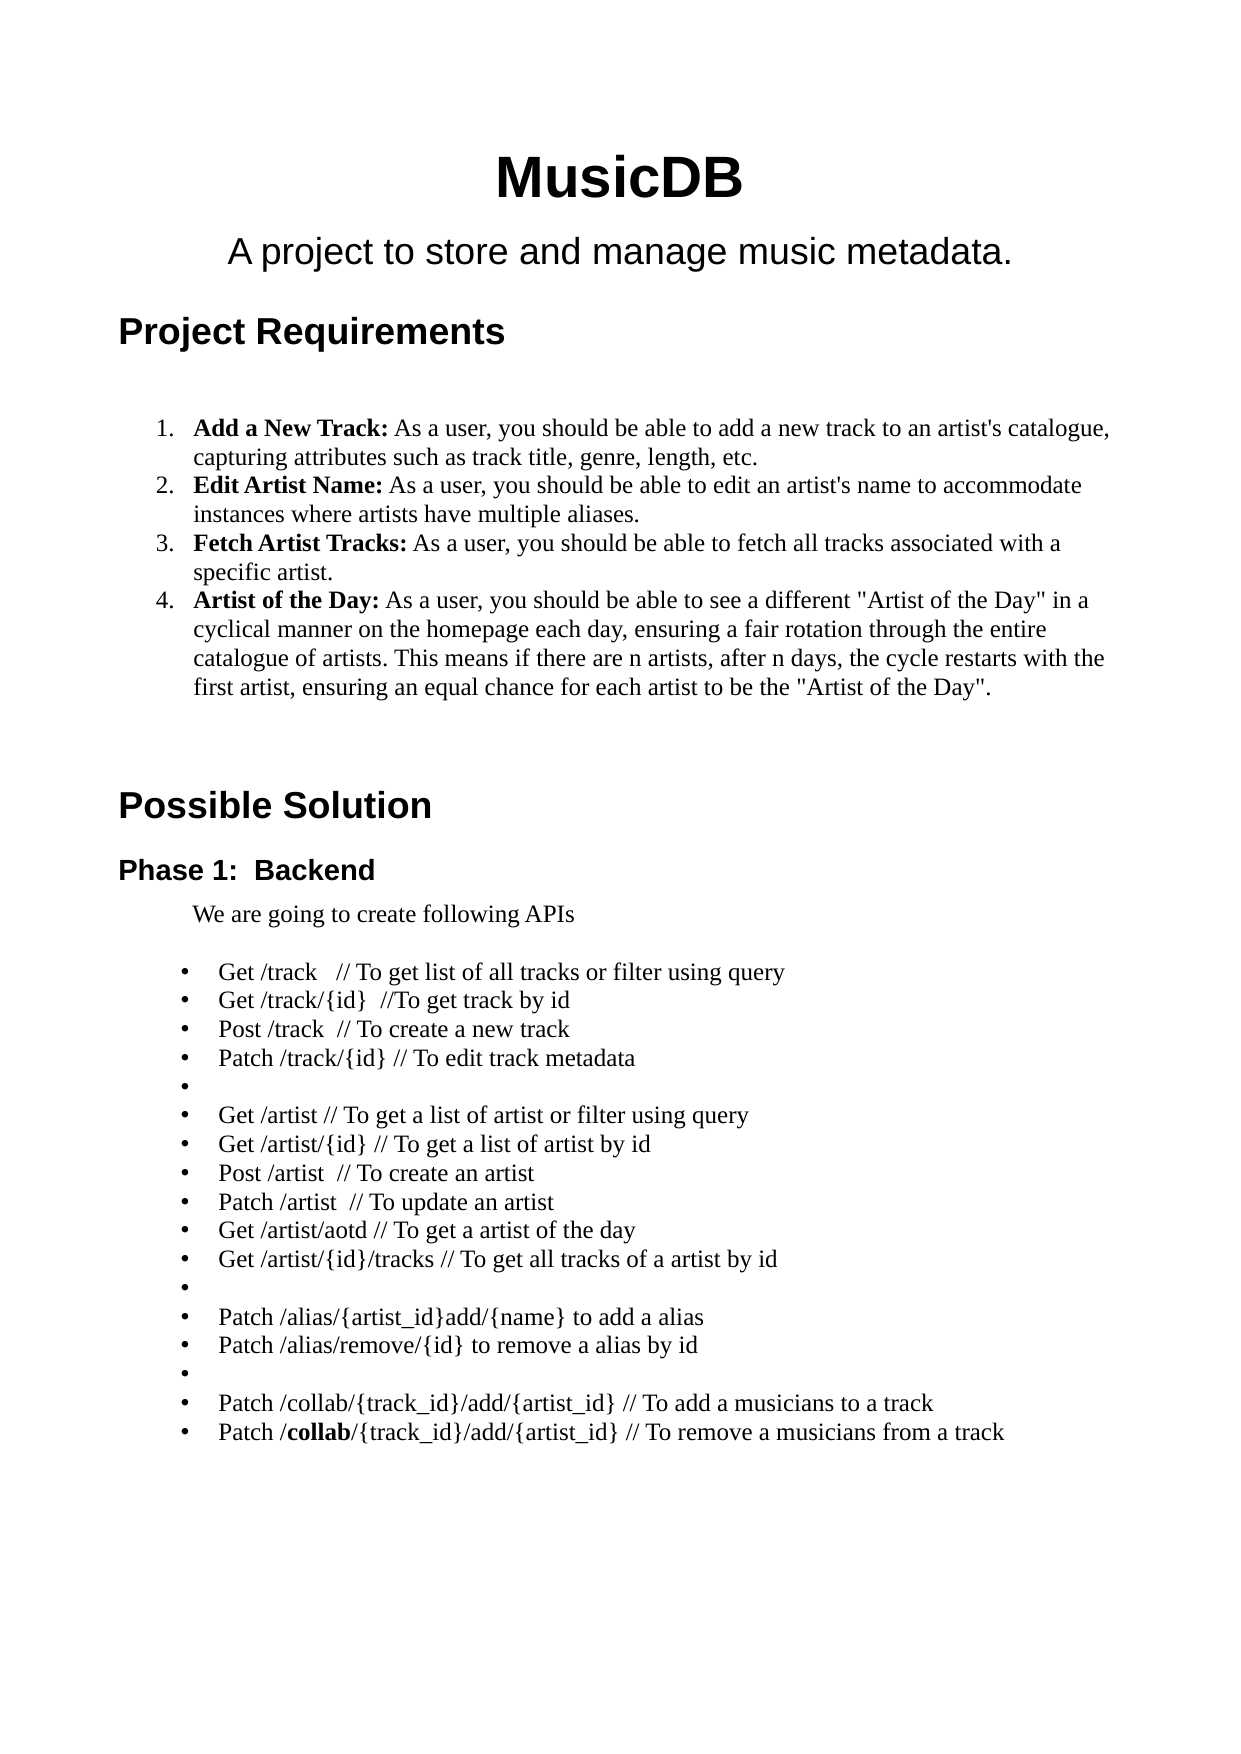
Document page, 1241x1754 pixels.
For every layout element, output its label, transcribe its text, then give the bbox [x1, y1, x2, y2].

list Get /track // To get list of all tracks or filter using query [181, 957, 1122, 985]
list Add a New Track: As a user, you should be able to add a new track to an artist's catalogue, capturing attributes such as track title, genre, length, etc. [156, 413, 1122, 470]
subtitle Project Requirements [118, 309, 1122, 353]
list Edit Artist Name: As a user, you should be able to edit an artist's name to accommodate instances where artists have multiple aliases. [156, 470, 1122, 528]
list Patch /alias/remove/{id} to remove a alias by id [181, 1330, 1122, 1359]
list Post /track // To create a new track [181, 1014, 1122, 1043]
list Get /track/{id} //To get track by id [181, 985, 1122, 1014]
title MusicDB [118, 143, 1122, 210]
list Get /artist/{id} // To get a list of artist by id [181, 1129, 1122, 1158]
list Get /artist/{id}/tracks // To get all tracks of a artist by id [181, 1244, 1122, 1273]
subtitle Phase 1: Backend [118, 853, 1122, 887]
list Patch /track/{id} // To edit track metadata [181, 1043, 1122, 1072]
list Patch /collab/{track_id}/add/{artist_id} // To remove a musicians from a track [181, 1417, 1122, 1445]
list Artist of the Day: As a user, you should be able to see a different "Artist of the Day" in a cyclical manner on the homepage each day, ensuring a fair rotation through the entire catalogue of artists. This means if there are n artists, after n days, the cycle restarts with the first artist, ensuring an equal chance for each artist to be the "Artist of the Day". [156, 585, 1122, 700]
list Patch /artist // To update an artist [181, 1187, 1122, 1215]
list Get /artist // To get a list of artist or filter using query [181, 1100, 1122, 1129]
text We are going to create following APIs [118, 899, 1122, 957]
list Post /artist // To create an artist [181, 1158, 1122, 1187]
list Get /artist/aotd // To get a artist of the day [181, 1215, 1122, 1244]
subtitle Possible Solution [118, 783, 1122, 826]
list Patch /collab/{track_id}/add/{artist_id} // To add a musicians to a track [181, 1388, 1122, 1417]
list Patch /alias/{artist_id}add/{name} to add a alias [181, 1302, 1122, 1330]
list Fetch Artist Tracks: As a user, you should be able to fetch all tracks associated with a specific artist. [156, 528, 1122, 585]
subtitle A project to store and manage music metadata. [118, 229, 1122, 272]
